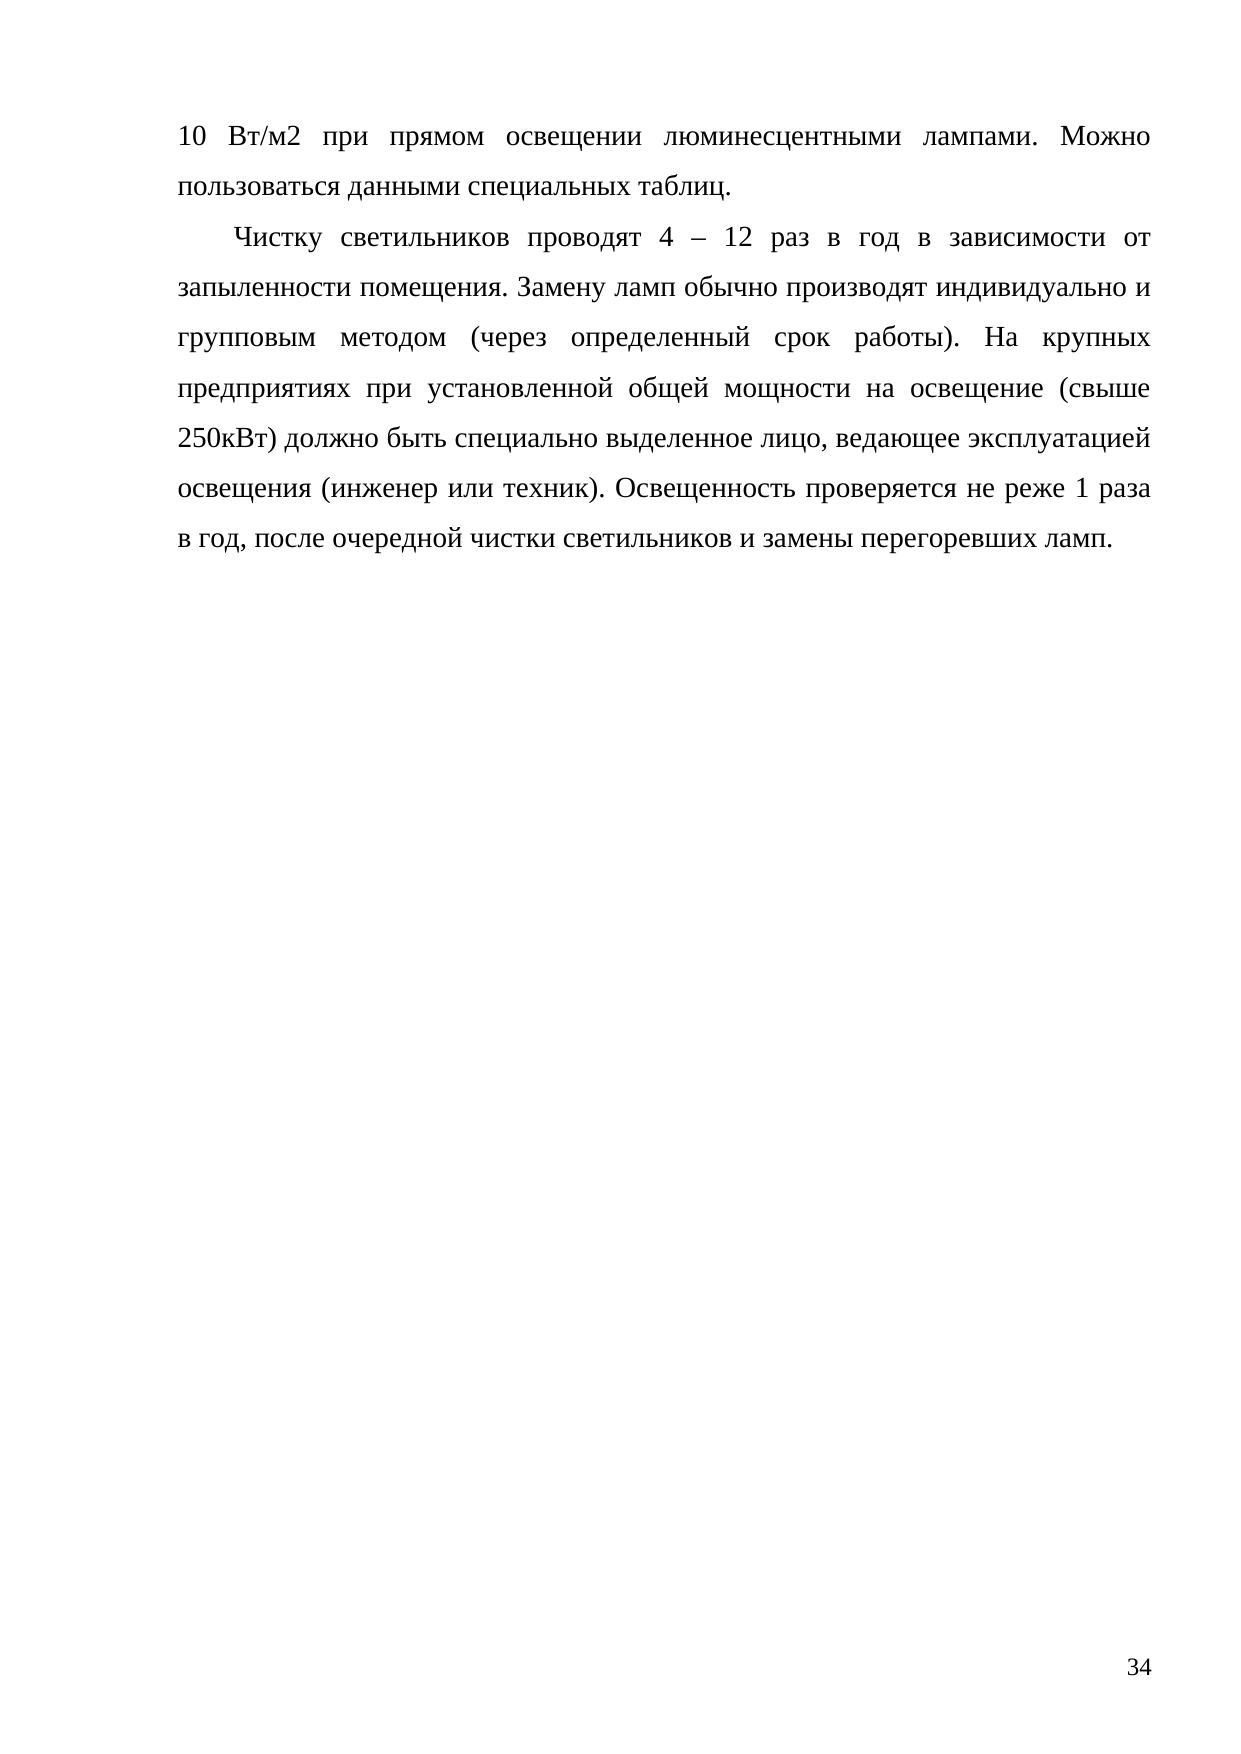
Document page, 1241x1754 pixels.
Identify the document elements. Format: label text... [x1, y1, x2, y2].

text Чистку светильников проводят 4 – 12 раз в год в зависимости от запыленности помещения. Замену ламп обычно производят индивидуально и групповым методом (через определенный срок работы). На крупных предприятиях при установленной общей мощности на освещение (свыше 250кВт) должно быть специально выделенное лицо, ведающее эксплуатацией освещения (инженер или техник). Освещенность проверяется не реже 1 раза в год, после очередной чистки светильников и замены перегоревших ламп. [177, 219, 1152, 554]
text 10 Вт/м2 при прямом освещении люминесцентными лампами. Можно пользоваться данными специальных таблиц. [177, 118, 1152, 202]
